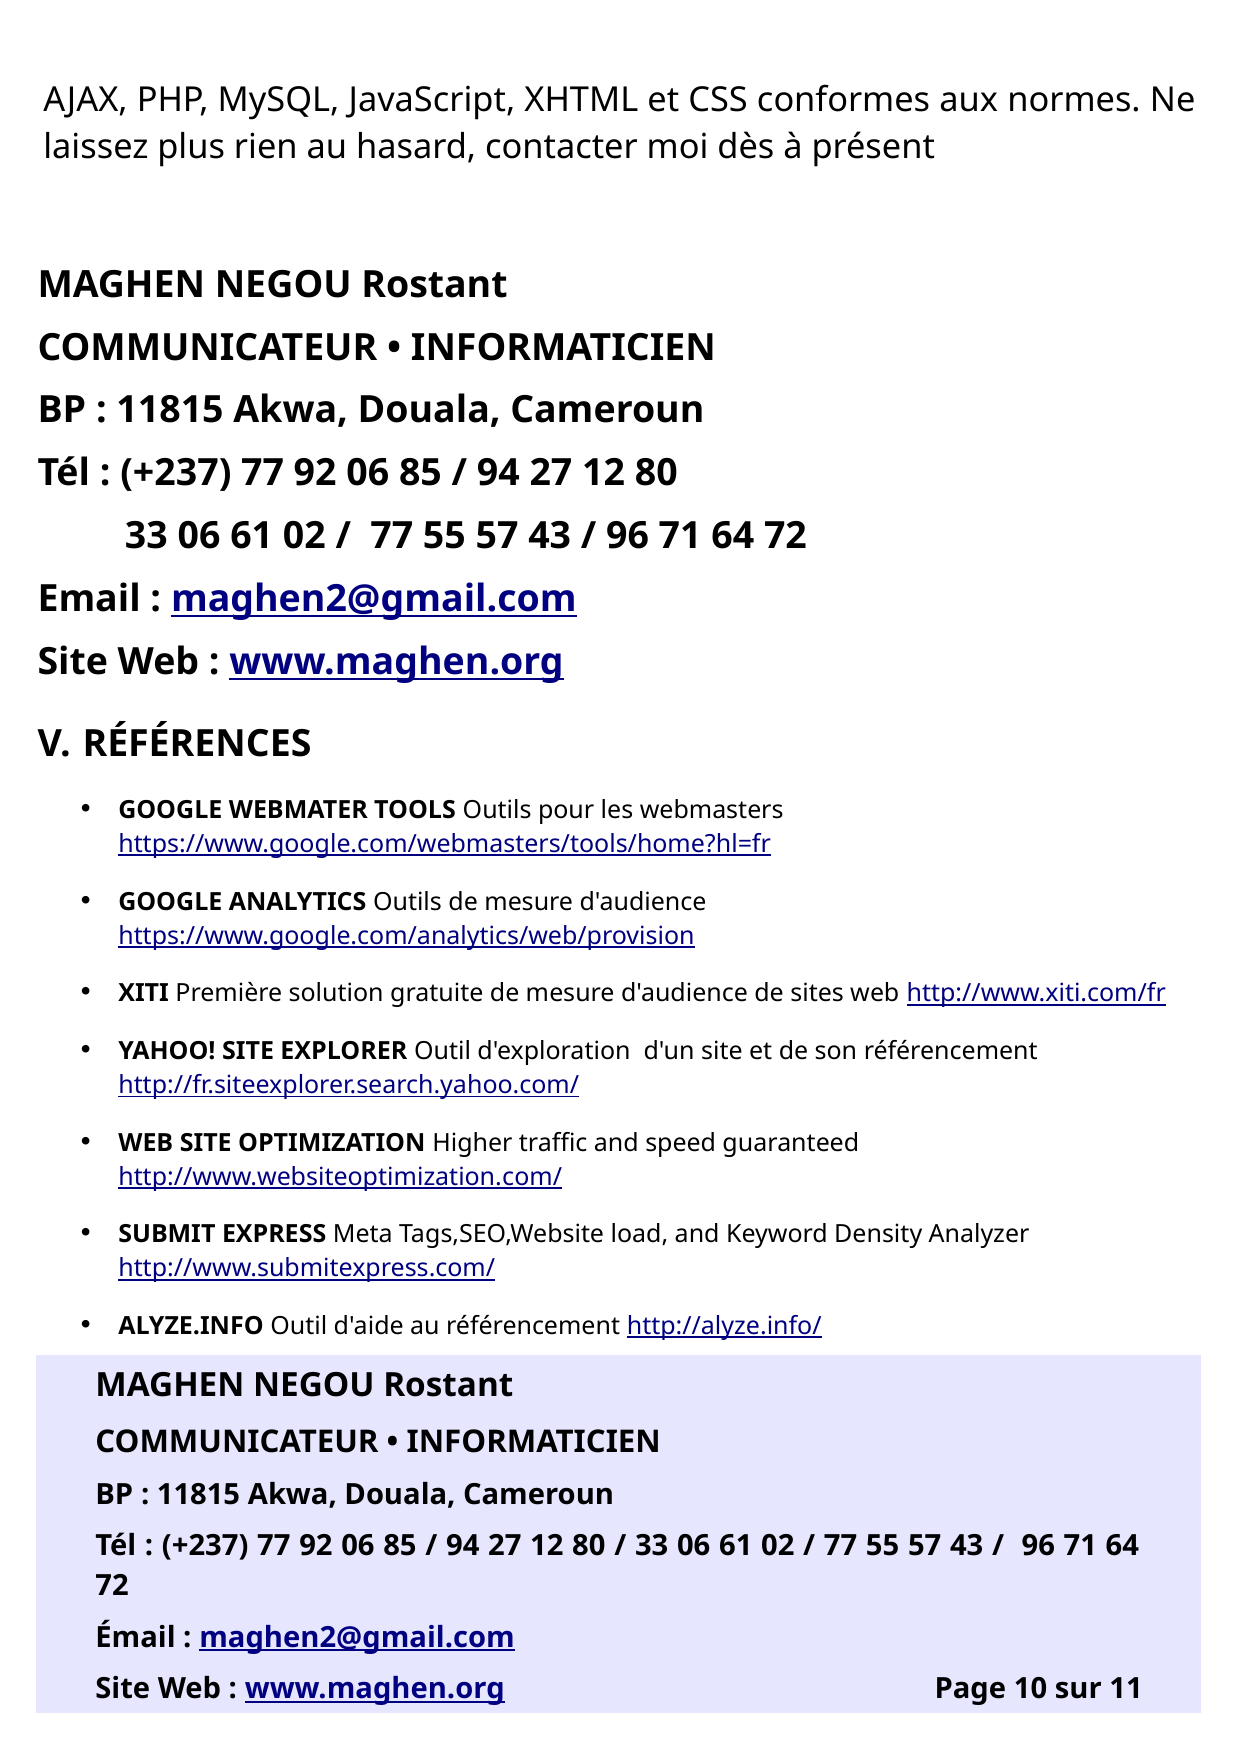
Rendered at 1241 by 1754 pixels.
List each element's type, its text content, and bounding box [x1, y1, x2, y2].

text Tél : (+237) 77 92 06 85 / 94 27 12 80 [37, 446, 1202, 497]
list ALYZE.INFO Outil d'aide au référencement http://alyze.info/ [81, 1308, 1202, 1342]
text BP : 11815 Akwa, Douala, Cameroun [37, 383, 1202, 434]
list XITI Première solution gratuite de mesure d'audience de sites web http://www.xiti.com/fr [81, 975, 1202, 1009]
subtitle RÉFÉRENCES [37, 716, 1202, 767]
text MAGHEN NEGOU Rostant [37, 257, 1202, 308]
text COMMUNICATEUR • INFORMATICIEN [37, 320, 1202, 371]
list YAHOO! SITE EXPLORER Outil d'exploration d'un site et de son référencement http://fr.siteexplorer.search.yahoo.com/ [81, 1033, 1202, 1101]
list SUBMIT EXPRESS Meta Tags,SEO,Website load, and Keyword Density Analyzer http://www.submitexpress.com/ [81, 1216, 1202, 1284]
list WEB SITE OPTIMIZATION Higher traffic and speed guaranteed http://www.websiteoptimization.com/ [81, 1124, 1202, 1192]
text AJAX, PHP, MySQL, JavaScript, XHTML et CSS conformes aux normes. Ne laissez plus rien au hasard, contacter moi dès à présent [43, 75, 1196, 169]
text 33 06 61 02 / 77 55 57 43 / 96 71 64 72 [37, 508, 1202, 559]
text Email : maghen2@gmail.com [37, 571, 1202, 622]
list GOOGLE WEBMATER TOOLS Outils pour les webmasters https://www.google.com/webmasters/tools/home?hl=fr [81, 792, 1202, 860]
list GOOGLE ANALYTICS Outils de mesure d'audience https://www.google.com/analytics/web/provision [81, 883, 1202, 951]
text Site Web : www.maghen.org [37, 634, 1202, 685]
